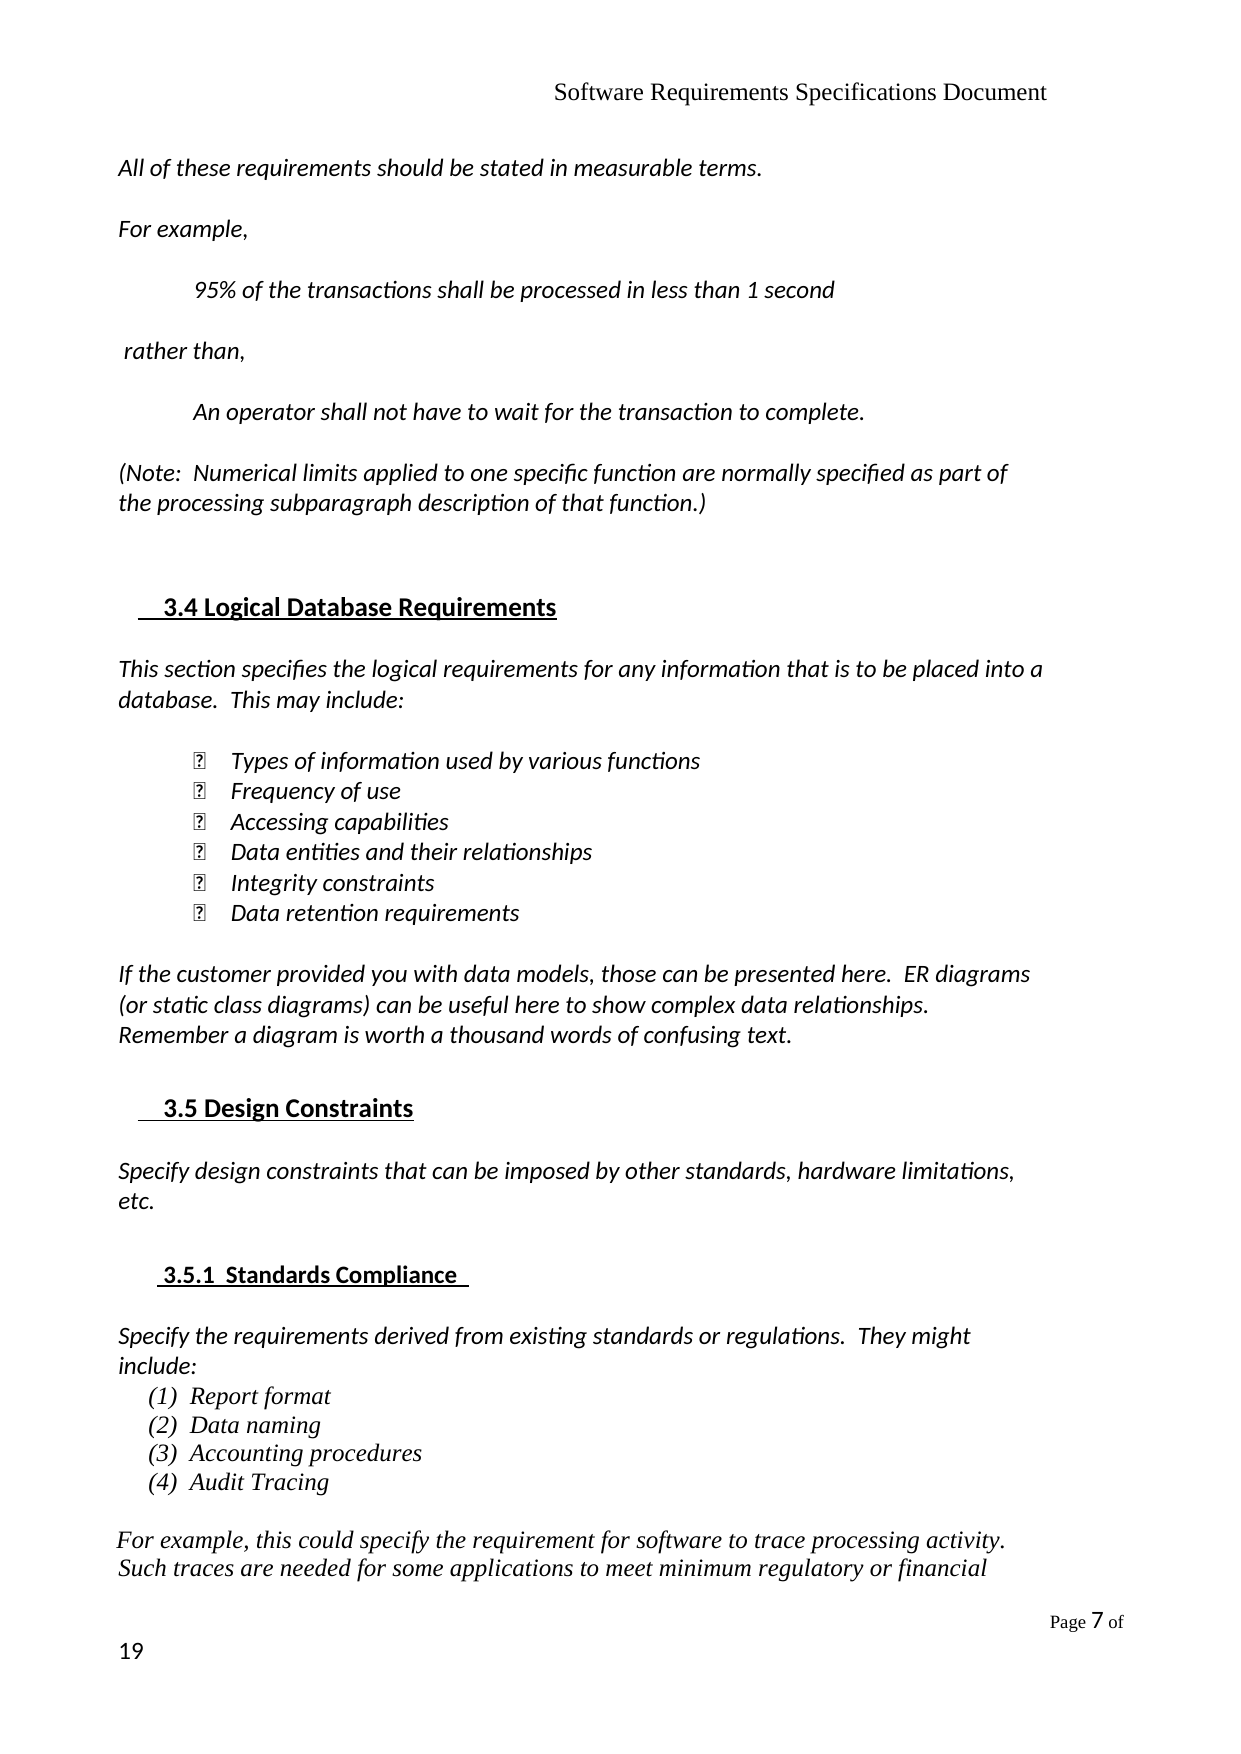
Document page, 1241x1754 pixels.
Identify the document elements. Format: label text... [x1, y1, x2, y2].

text (4) Audit Tracing [148, 1467, 1047, 1496]
text An operator shall not have to wait for the transaction to complete. [193, 396, 1047, 426]
list Data retention requirements [193, 897, 1047, 928]
list Integrity constraints [193, 867, 1047, 897]
subtitle 3.5 Design Constraints [138, 1091, 1047, 1124]
text Specify the requirements derived from existing standards or regulations. They might include: [118, 1320, 1047, 1381]
text For example, [118, 213, 1047, 243]
list Frequency of use [193, 775, 1047, 806]
text 95% of the transactions shall be processed in less than 1 second [193, 274, 1047, 304]
text If the customer provided you with data models, those can be presented here. ER diagrams (or static class diagrams) can be useful here to show complex data relationships. Remember a diagram is worth a thousand words of confusing text. [118, 958, 1047, 1050]
text Specify design constraints that can be imposed by other standards, hardware limitations, etc. [118, 1155, 1047, 1216]
text (2) Data naming [148, 1410, 1047, 1438]
text (3) Accounting procedures [148, 1438, 1047, 1467]
text (1) Report format [148, 1381, 1047, 1410]
list Types of information used by various functions [193, 745, 1047, 775]
text rather than, [118, 335, 1047, 365]
text For example, this could specify the requirement for software to trace processing activity. Such traces are needed for some applications to meet minimum regulatory or financial [116, 1525, 1047, 1582]
text This section specifies the logical requirements for any information that is to be placed into a database. This may include: [118, 653, 1047, 714]
list Data entities and their relationships [193, 836, 1047, 867]
text All of these requirements should be stated in measurable terms. [118, 152, 1047, 182]
subtitle 3.5.1 Standards Compliance [157, 1259, 1047, 1289]
text (Note: Numerical limits applied to one specific function are normally specified as part of the processing subparagraph description of that function.) [118, 457, 1047, 518]
list Accessing capabilities [193, 806, 1047, 836]
subtitle 3.4 Logical Database Requirements [138, 590, 1047, 623]
